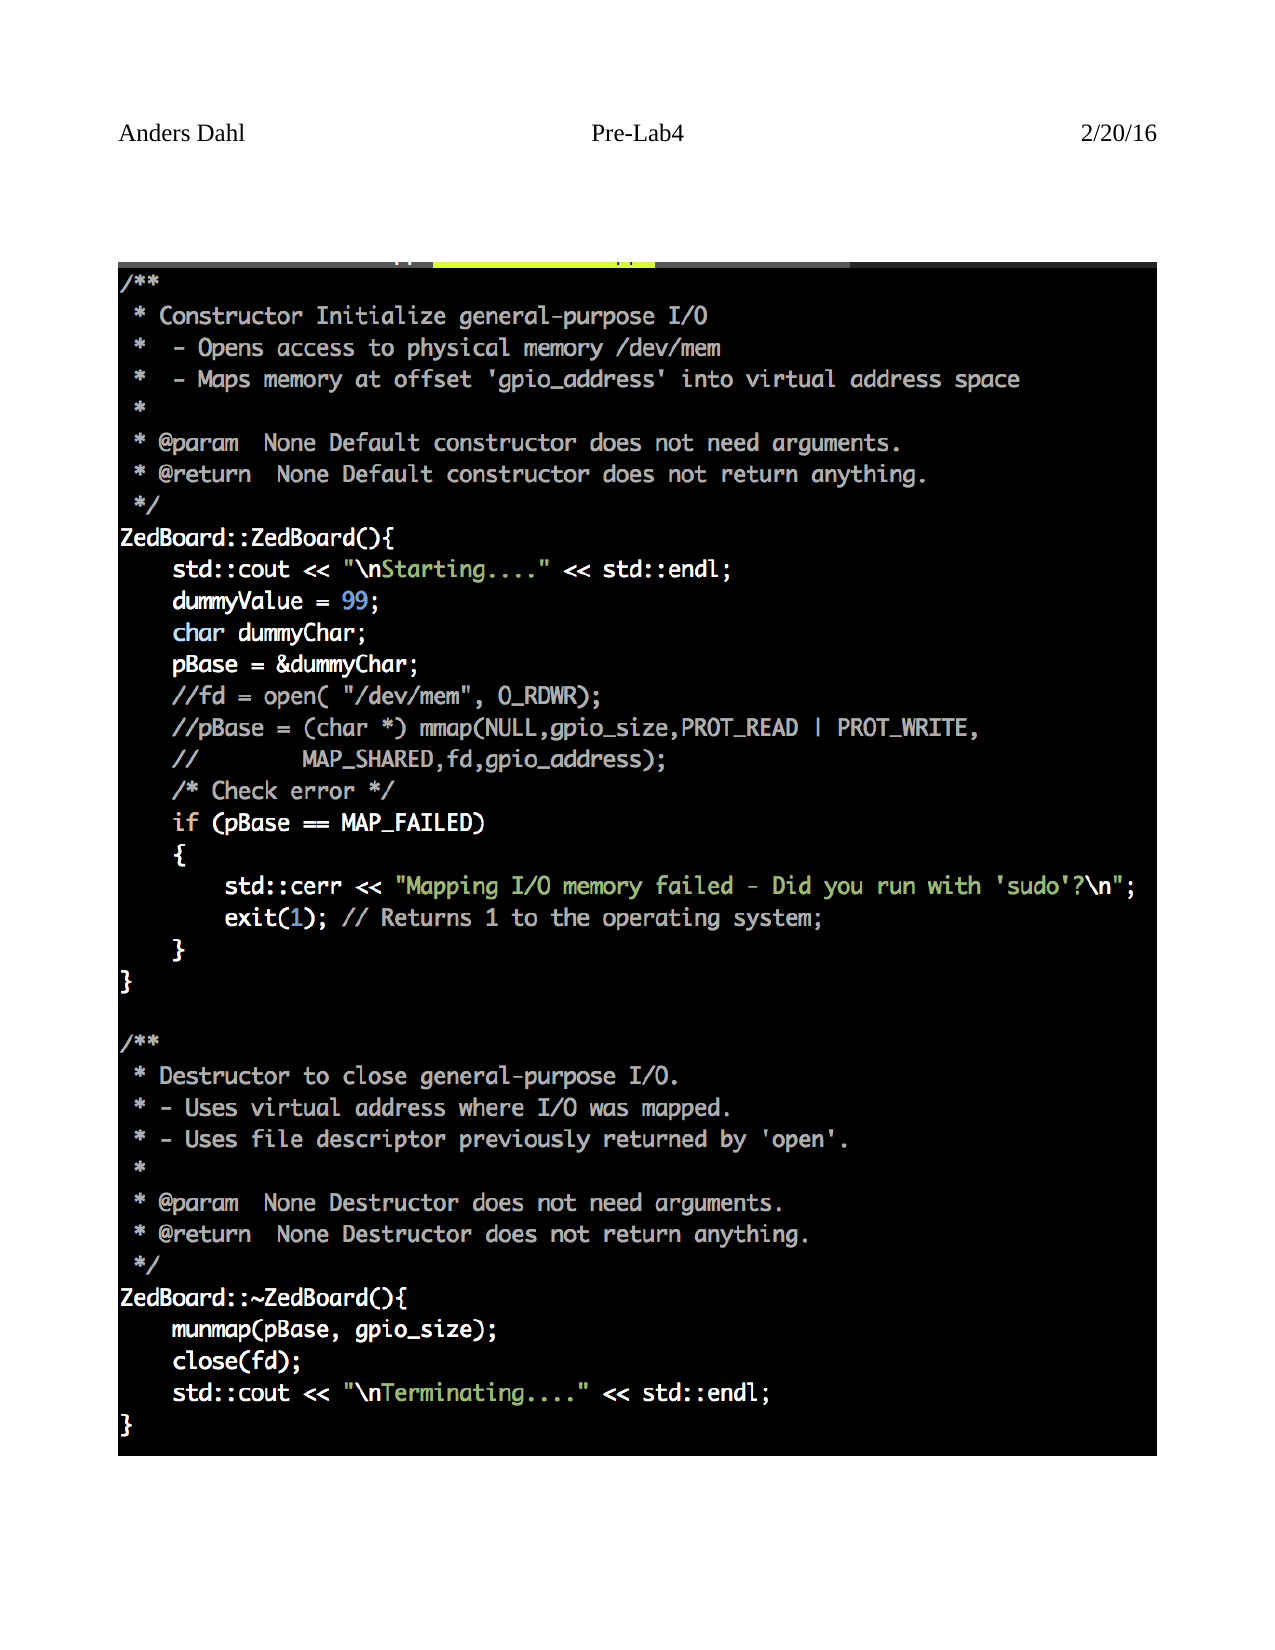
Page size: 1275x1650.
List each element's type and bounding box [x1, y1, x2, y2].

picture [118, 262, 1157, 1456]
